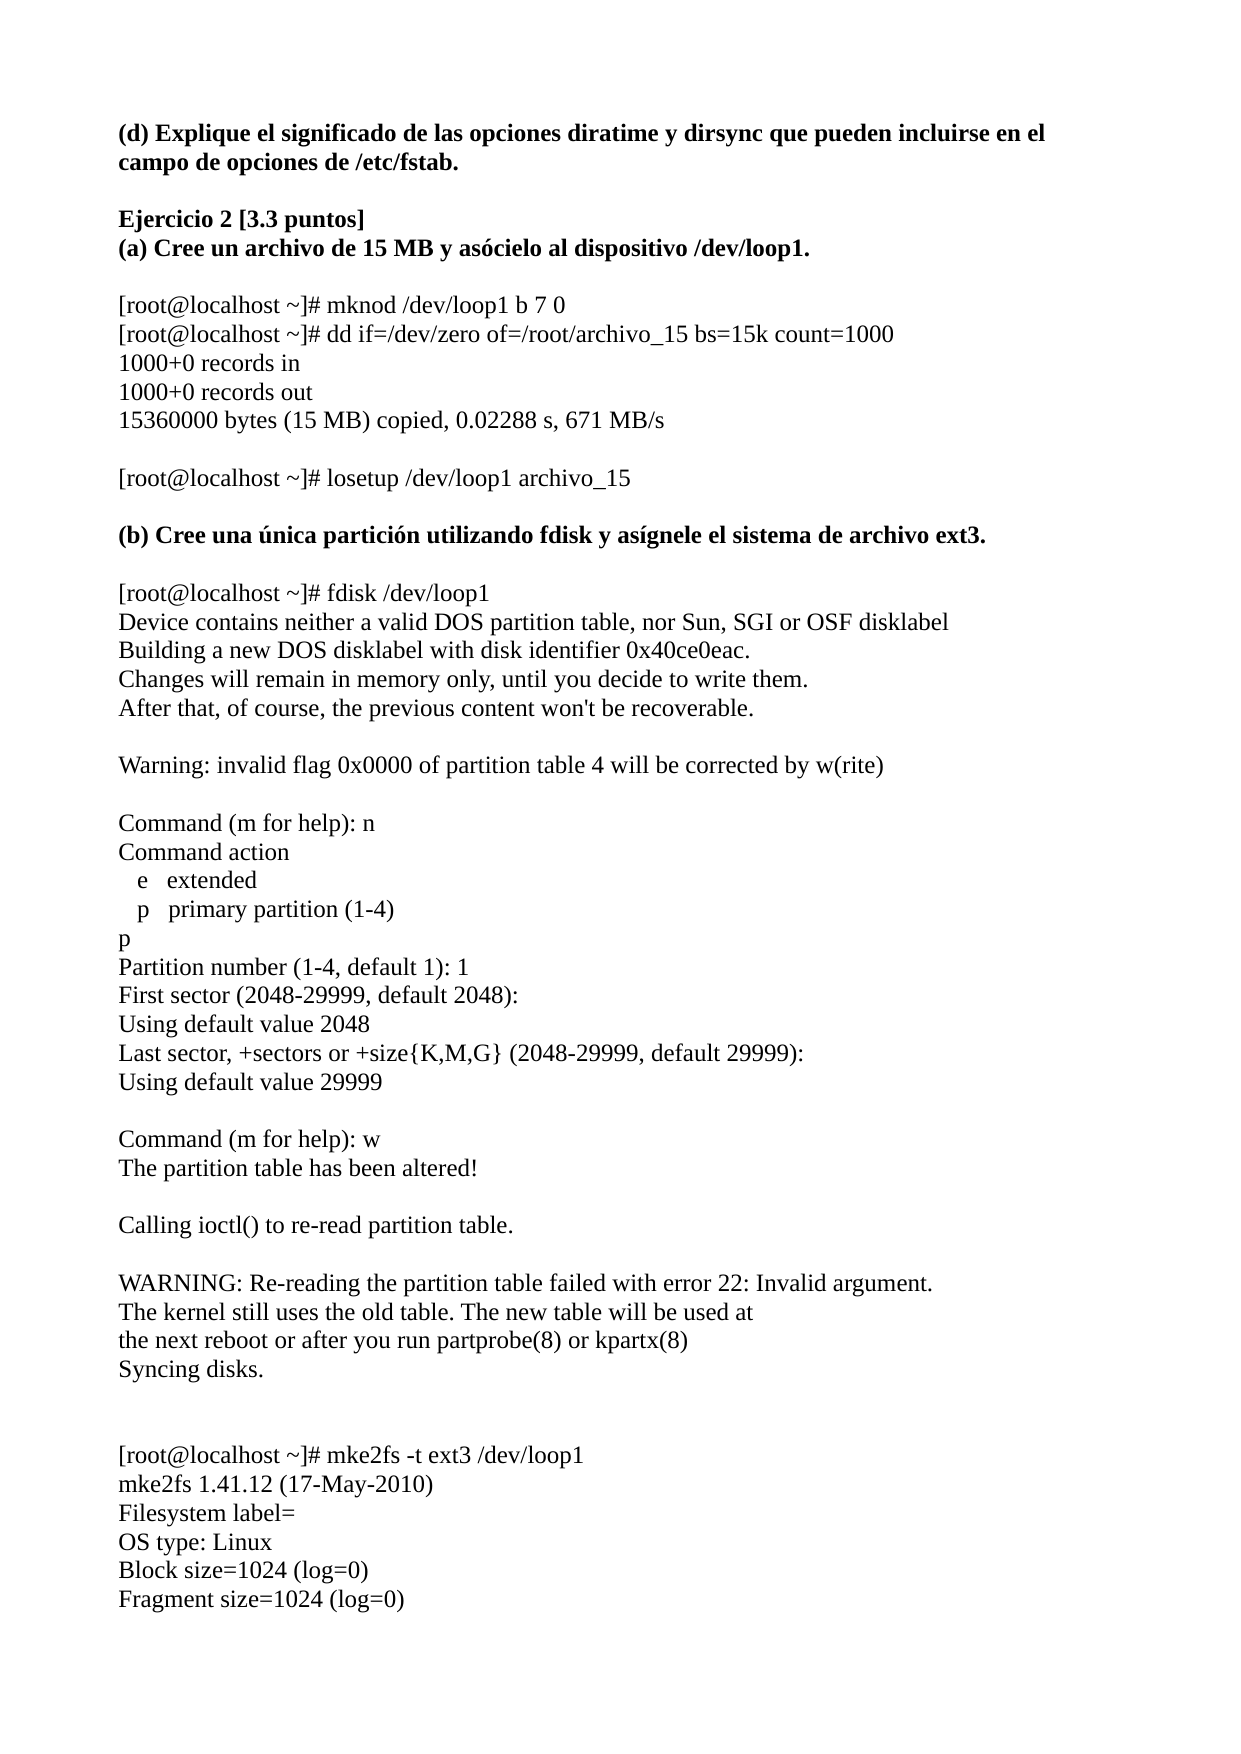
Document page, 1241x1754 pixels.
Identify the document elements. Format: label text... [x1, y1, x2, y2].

text (a) Cree un archivo de 15 MB y asócielo al dispositivo /dev/loop1. [118, 233, 1122, 262]
text p [118, 923, 1122, 952]
text [root@localhost ~]# dd if=/dev/zero of=/root/archivo_15 bs=15k count=1000 [118, 319, 1122, 348]
text [root@localhost ~]# mke2fs -t ext3 /dev/loop1 [118, 1441, 1122, 1469]
text Using default value 2048 [118, 1009, 1122, 1038]
text Command (m for help): n [118, 808, 1122, 837]
text Calling ioctl() to re-read partition table. [118, 1211, 1122, 1239]
text [root@localhost ~]# fdisk /dev/loop1 [118, 578, 1122, 607]
text (d) Explique el significado de las opciones diratime y dirsync que pueden incluirse en el campo de opciones de /etc/fstab. [118, 118, 1122, 176]
text Changes will remain in memory only, until you decide to write them. [118, 664, 1122, 693]
text p primary partition (1-4) [118, 894, 1122, 923]
text Command action [118, 837, 1122, 866]
text Block size=1024 (log=0) [118, 1556, 1122, 1584]
text (b) Cree una única partición utilizando fdisk y asígnele el sistema de archivo ext3. [118, 521, 1122, 549]
text Building a new DOS disklabel with disk identifier 0x40ce0eac. [118, 636, 1122, 664]
text The kernel still uses the old table. The new table will be used at [118, 1297, 1122, 1326]
text Ejercicio 2 [3.3 puntos] [118, 204, 1122, 233]
text Syncing disks. [118, 1354, 1122, 1383]
text Command (m for help): w [118, 1124, 1122, 1153]
text Fragment size=1024 (log=0) [118, 1584, 1122, 1613]
text After that, of course, the previous content won't be recoverable. [118, 693, 1122, 722]
text The partition table has been altered! [118, 1153, 1122, 1182]
text 15360000 bytes (15 MB) copied, 0.02288 s, 671 MB/s [118, 406, 1122, 434]
text 1000+0 records in [118, 348, 1122, 377]
text WARNING: Re-reading the partition table failed with error 22: Invalid argument. [118, 1268, 1122, 1297]
text Device contains neither a valid DOS partition table, nor Sun, SGI or OSF disklabel [118, 607, 1122, 636]
text [root@localhost ~]# losetup /dev/loop1 archivo_15 [118, 463, 1122, 492]
text 1000+0 records out [118, 377, 1122, 406]
text Last sector, +sectors or +size{K,M,G} (2048-29999, default 29999): [118, 1038, 1122, 1067]
text First sector (2048-29999, default 2048): [118, 981, 1122, 1009]
text mke2fs 1.41.12 (17-May-2010) [118, 1469, 1122, 1498]
text [root@localhost ~]# mknod /dev/loop1 b 7 0 [118, 291, 1122, 319]
text Filesystem label= [118, 1498, 1122, 1527]
text Partition number (1-4, default 1): 1 [118, 952, 1122, 981]
text OS type: Linux [118, 1527, 1122, 1556]
text the next reboot or after you run partprobe(8) or kpartx(8) [118, 1326, 1122, 1354]
text e extended [118, 866, 1122, 894]
text Using default value 29999 [118, 1067, 1122, 1096]
text Warning: invalid flag 0x0000 of partition table 4 will be corrected by w(rite) [118, 751, 1122, 779]
